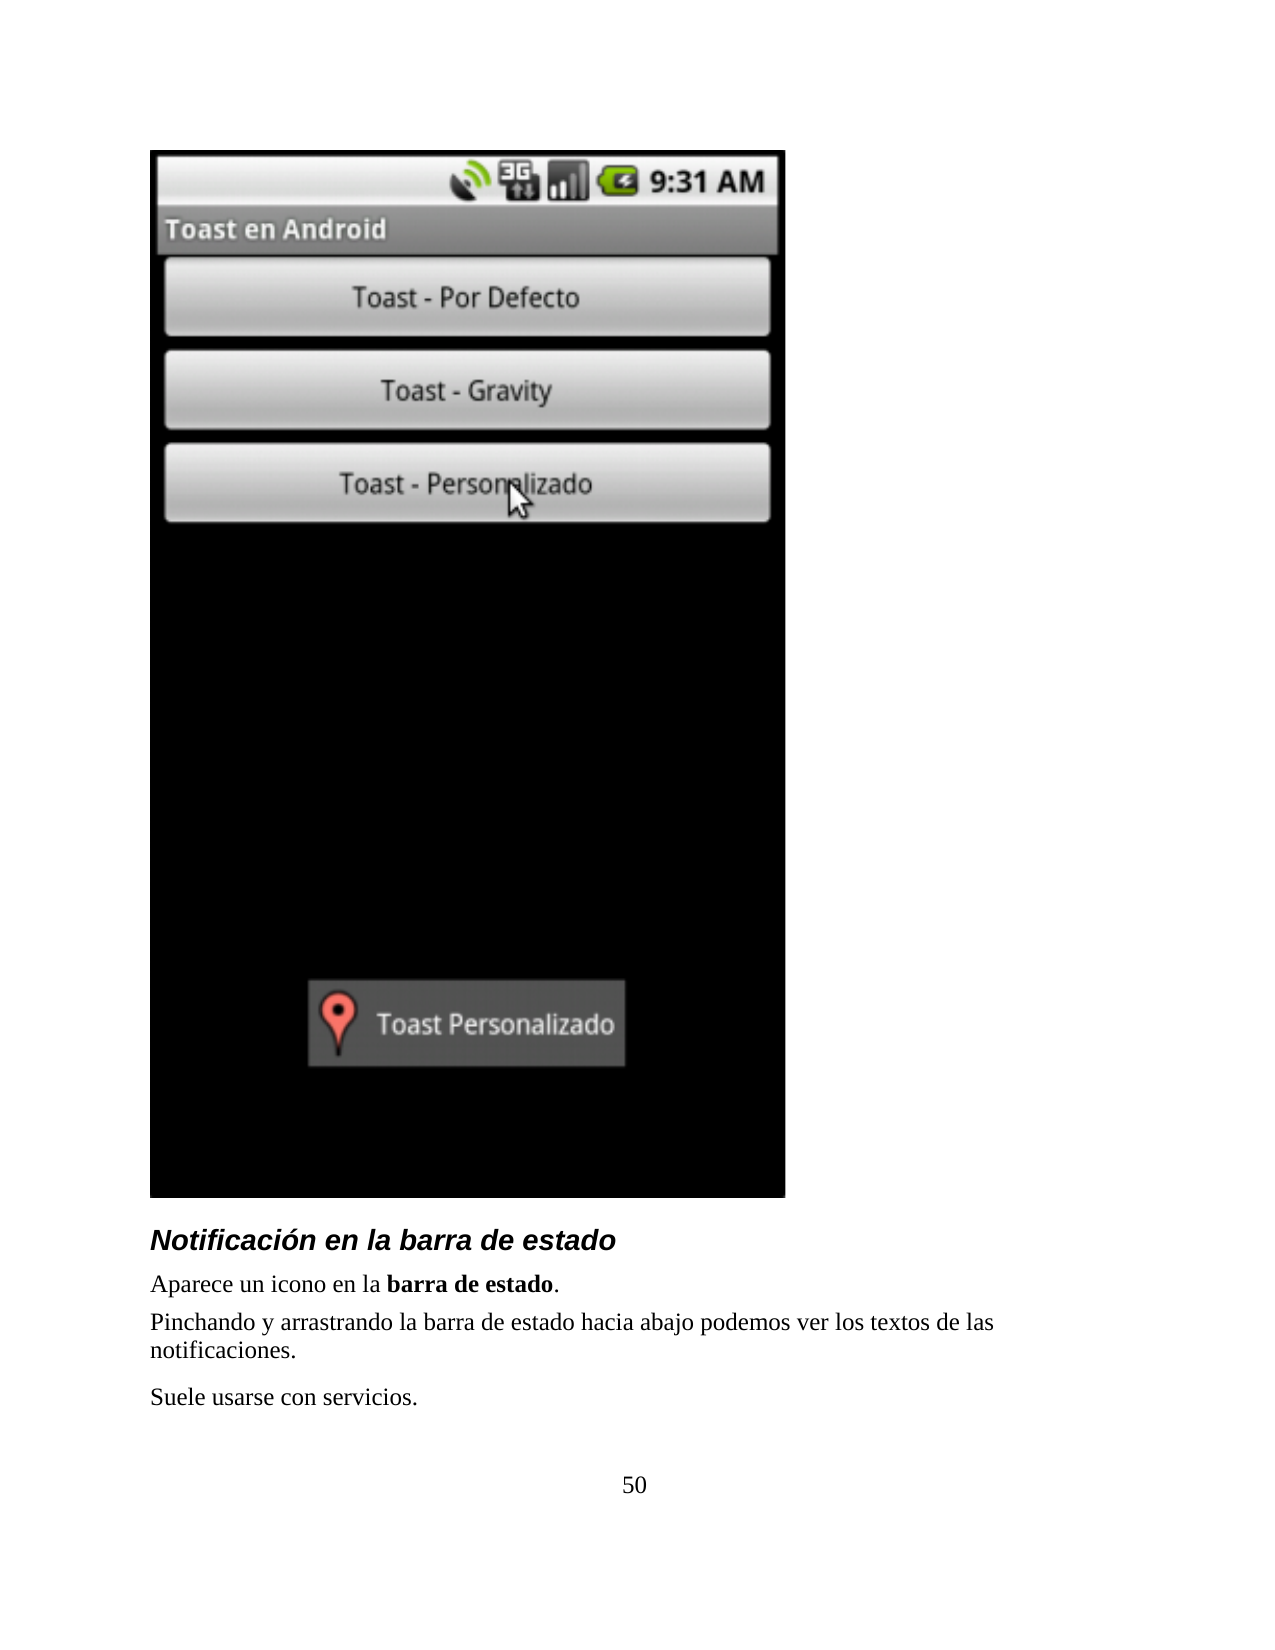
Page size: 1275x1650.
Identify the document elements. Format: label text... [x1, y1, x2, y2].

subtitle Notificación en la barra de estado [150, 1223, 1125, 1256]
picture [150, 150, 786, 1198]
text Aparece un icono en la barra de estado. [150, 1269, 1125, 1298]
text Pinchando y arrastrando la barra de estado hacia abajo podemos ver los textos de las notificaciones. [150, 1307, 1125, 1364]
text Suele usarse con servicios. [150, 1382, 1125, 1411]
